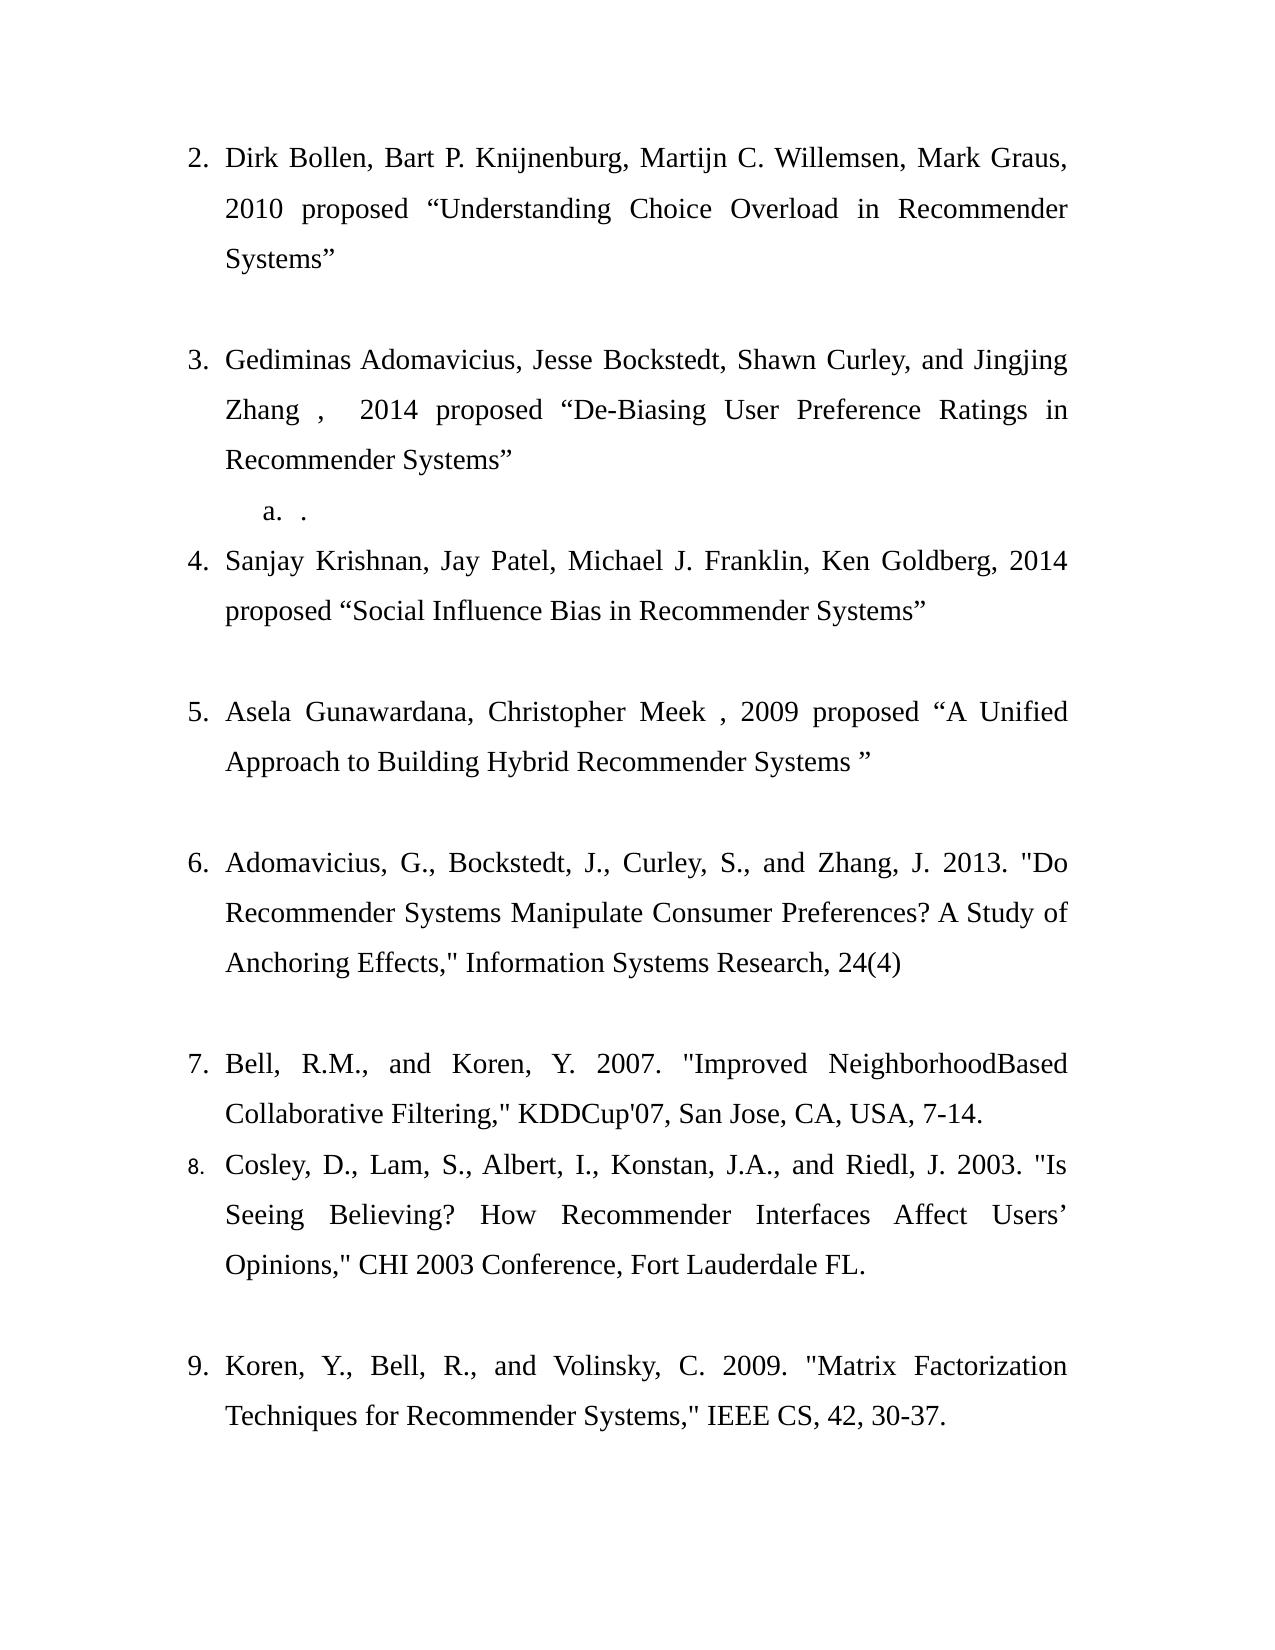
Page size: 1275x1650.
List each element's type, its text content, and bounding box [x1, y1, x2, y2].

list . [262, 493, 1069, 526]
list Adomavicius, G., Bockstedt, J., Curley, S., and Zhang, J. 2013. "Do Recommender Systems Manipulate Consumer Preferences? A Study of Anchoring Effects," Information Systems Research, 24(4) [187, 845, 1069, 979]
list Asela Gunawardana, Christopher Meek , 2009 proposed “A Unified Approach to Building Hybrid Recommender Systems ” [187, 694, 1069, 778]
list Sanjay Krishnan, Jay Patel, Michael J. Franklin, Ken Goldberg, 2014 proposed “Social Influence Bias in Recommender Systems” [187, 543, 1069, 627]
list Dirk Bollen, Bart P. Knijnenburg, Martijn C. Willemsen, Mark Graus, 2010 proposed “Understanding Choice Overload in Recommender Systems” [187, 141, 1069, 275]
list Cosley, D., Lam, S., Albert, I., Konstan, J.A., and Riedl, J. 2003. "Is Seeing Believing? How Recommender Interfaces Affect Users’ Opinions," CHI 2003 Conference, Fort Lauderdale FL. [187, 1147, 1069, 1281]
list Gediminas Adomavicius, Jesse Bockstedt, Shawn Curley, and Jingjing Zhang , 2014 proposed “De-Biasing User Preference Ratings in Recommender Systems” [187, 342, 1069, 476]
list Bell, R.M., and Koren, Y. 2007. "Improved NeighborhoodBased Collaborative Filtering," KDDCup'07, San Jose, CA, USA, 7-14. [187, 1046, 1069, 1130]
list Koren, Y., Bell, R., and Volinsky, C. 2009. "Matrix Factorization Techniques for Recommender Systems," IEEE CS, 42, 30-37. [187, 1348, 1069, 1432]
